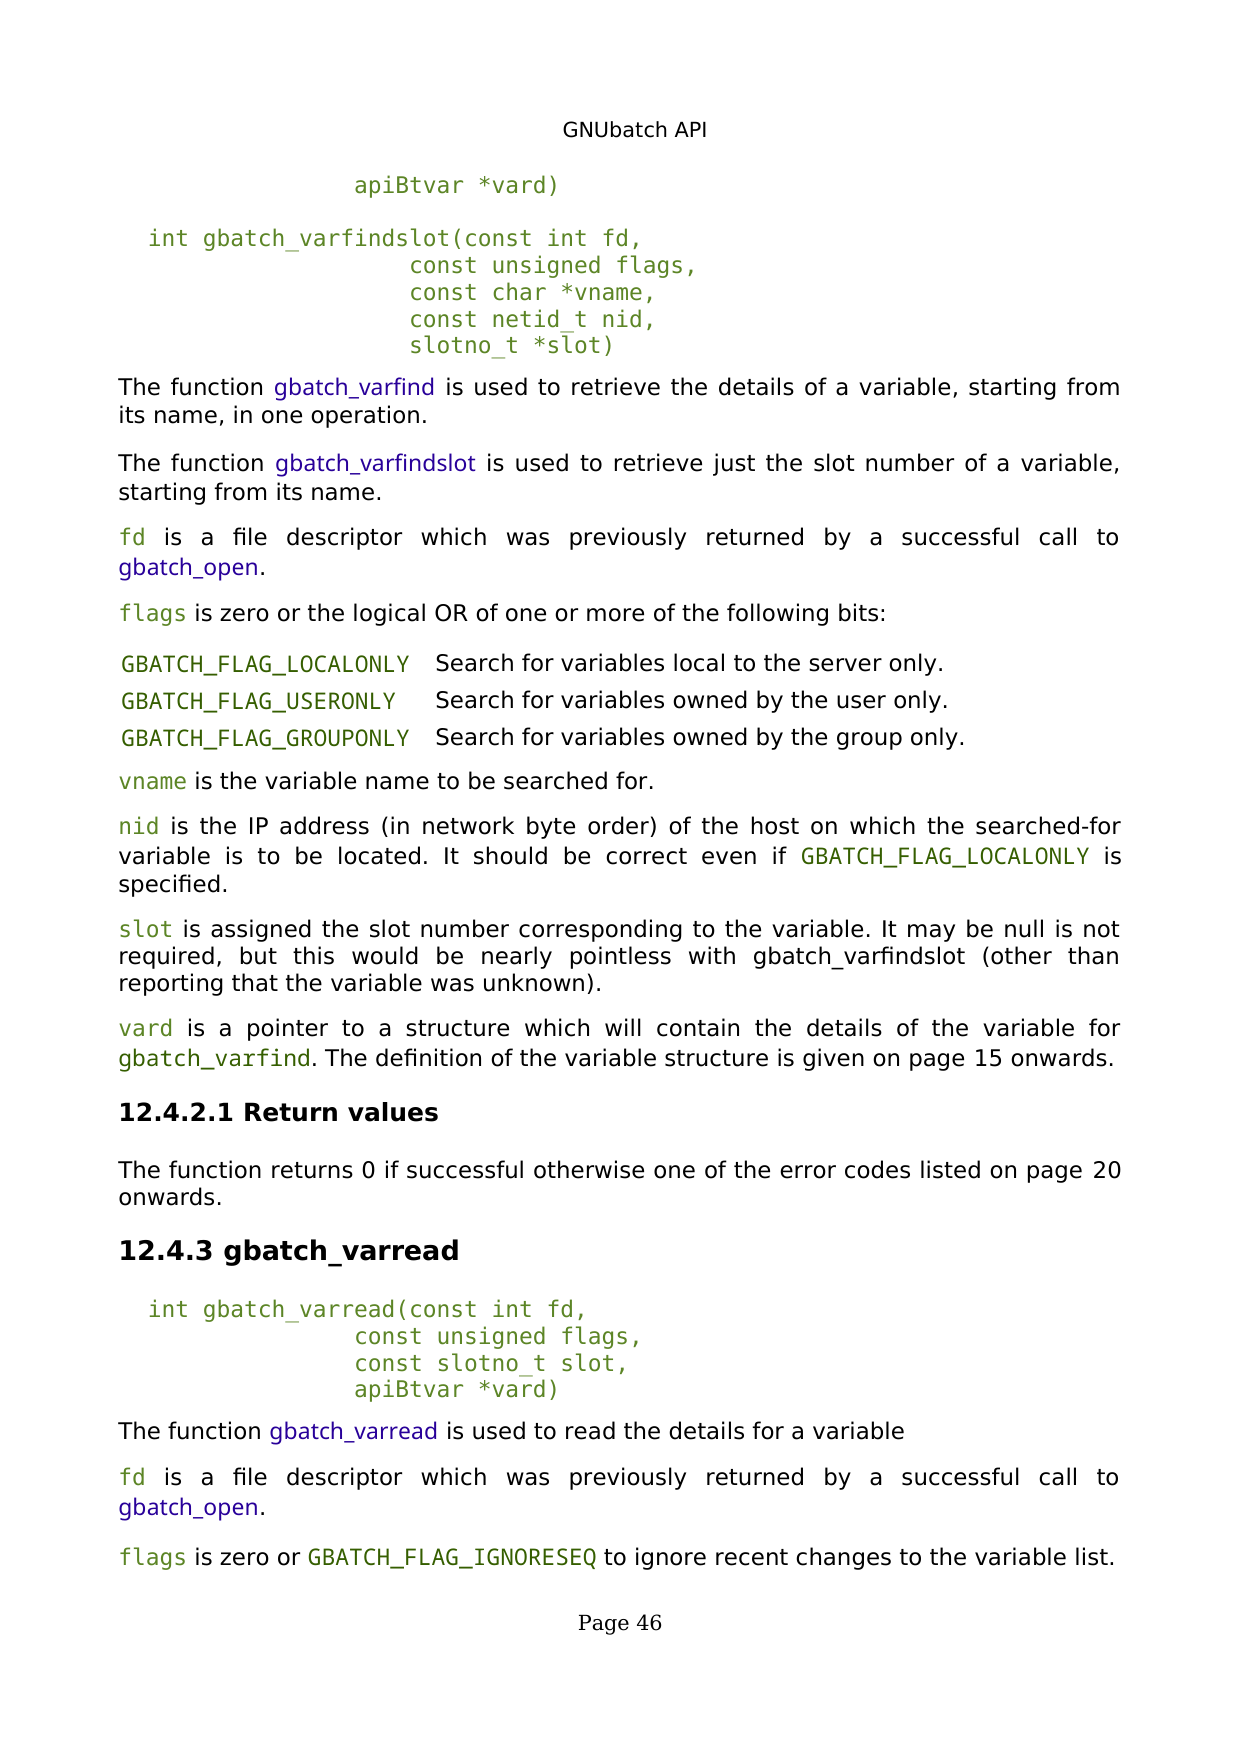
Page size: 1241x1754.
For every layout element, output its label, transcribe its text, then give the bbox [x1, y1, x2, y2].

text slot is assigned the slot number corresponding to the variable. It may be null is not required, but this would be nearly pointless with gbatch_varfindslot (other than reporting that the variable was unknown). [118, 916, 1122, 997]
text fd is a file descriptor which was previously returned by a successful call to gbatch_open. [118, 524, 1122, 582]
text int gbatch_varread(const int fd, [148, 1296, 1122, 1323]
text const char *vname, [148, 279, 1122, 306]
text The function gbatch_varread is used to read the details for a variable [118, 1415, 1122, 1446]
text fd is a file descriptor which was previously returned by a successful call to gbatch_open. [118, 1464, 1122, 1523]
table_header GBATCH_FLAG_LOCALONLY [118, 645, 432, 682]
text flags is zero or the logical OR of one or more of the following bits: [118, 600, 1122, 627]
table_cell Search for variables owned by the group only. [432, 719, 986, 756]
text The function gbatch_varfind is used to retrieve the details of a variable, starting from its name, in one operation. [118, 371, 1122, 429]
subtitle gbatch_varread [118, 1235, 1122, 1267]
table_cell Search for variables owned by the user only. [432, 682, 986, 719]
text const unsigned flags, [148, 252, 1122, 279]
text vard is a pointer to a structure which will contain the details of the variable for gbatch_varfind. The definition of the variable structure is given on page 15 onwards. [118, 1015, 1122, 1073]
text slotno_t *slot) [148, 332, 1122, 359]
table_cell GBATCH_FLAG_GROUPONLY [118, 719, 432, 756]
subtitle Return values [118, 1098, 1122, 1127]
text The function returns 0 if successful otherwise one of the error codes listed on page 20 onwards. [118, 1157, 1122, 1210]
text const unsigned flags, [148, 1323, 1122, 1350]
text int gbatch_varfindslot(const int fd, [148, 225, 1122, 252]
text const netid_t nid, [148, 306, 1122, 332]
text The function gbatch_varfindslot is used to retrieve just the slot number of a variable, starting from its name. [118, 447, 1122, 505]
text const slotno_t slot, [148, 1350, 1122, 1376]
table_header Search for variables local to the server only. [432, 645, 986, 682]
text apiBtvar *vard) [148, 1376, 1122, 1403]
text flags is zero or GBATCH_FLAG_IGNORESEQ to ignore recent changes to the variable list. [118, 1541, 1122, 1572]
text nid is the IP address (in network byte order) of the host on which the searched-for variable is to be located. It should be correct even if GBATCH_FLAG_LOCALONLY is specified. [118, 813, 1122, 898]
text apiBtvar *vard) [148, 172, 1122, 199]
text vname is the variable name to be searched for. [118, 768, 1122, 795]
table_cell GBATCH_FLAG_USERONLY [118, 682, 432, 719]
